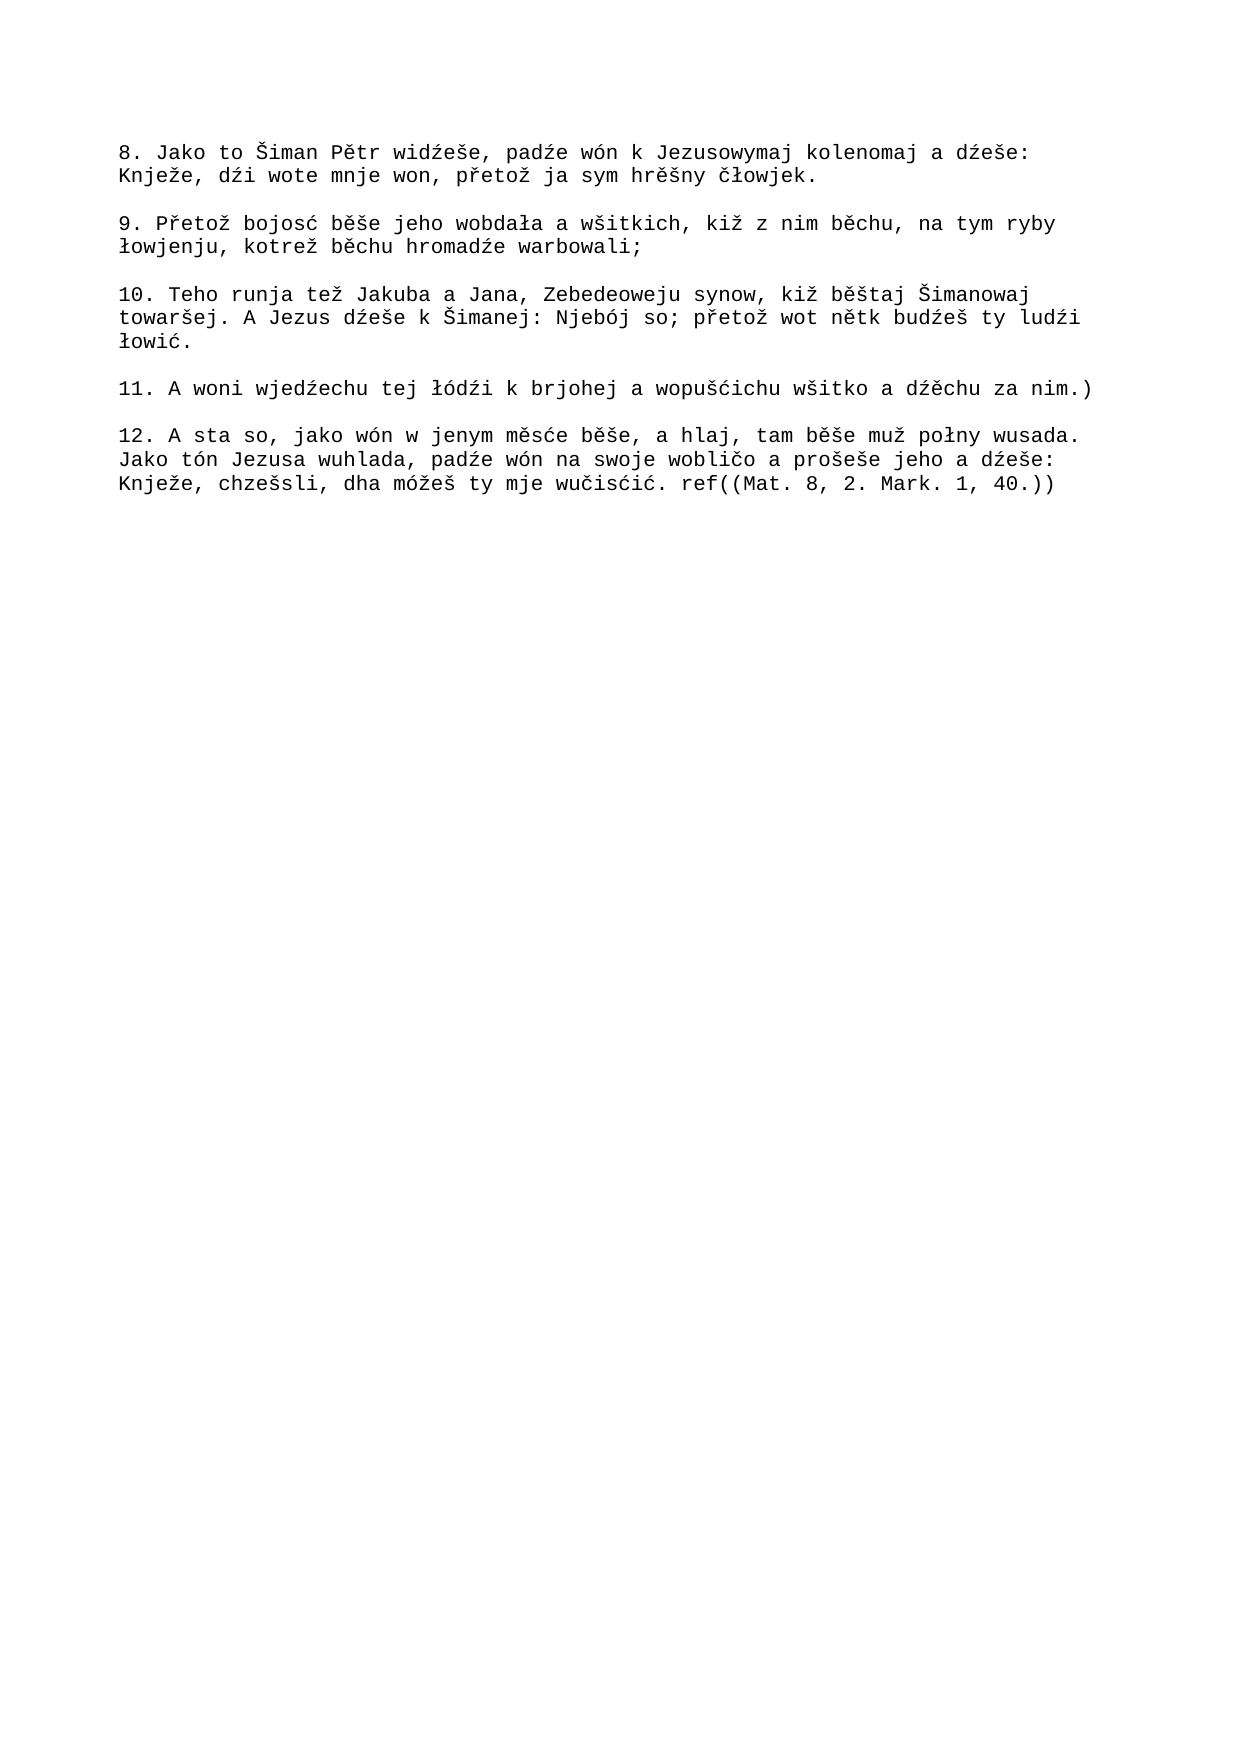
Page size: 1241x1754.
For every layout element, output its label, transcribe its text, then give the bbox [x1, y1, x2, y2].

text 8. Jako to Šiman Pětr widźeše, padźe wón k Jezusowymaj kolenomaj a dźeše: Knježe, dźi wote mnje won, přetož ja sym hrěšny čłowjek. [118, 142, 1122, 189]
text 10. Teho runja tež Jakuba a Jana, Zebedeoweju synow, kiž běštaj Šimanowaj towaršej. A Jezus dźeše k Šimanej: Njebój so; přetož wot nětk budźeš ty ludźi łowić. [118, 284, 1122, 354]
text 12. A sta so, jako wón w jenym měsće běše, a hlaj, tam běše muž połny wusada. Jako tón Jezusa wuhlada, padźe wón na swoje wobličo a prošeše jeho a dźeše: Knježe, chzešsli, dha móžeš ty mje wučisćić. ref((Mat. 8, 2. Mark. 1, 40.)) [118, 426, 1122, 496]
text 11. A woni wjedźechu tej łódźi k brjohej a wopušćichu wšitko a dźěchu za nim.) [118, 378, 1122, 402]
text 9. Přetož bojosć běše jeho wobdała a wšitkich, kiž z nim běchu, na tym ryby łowjenju, kotrež běchu hromadźe warbowali; [118, 213, 1122, 260]
